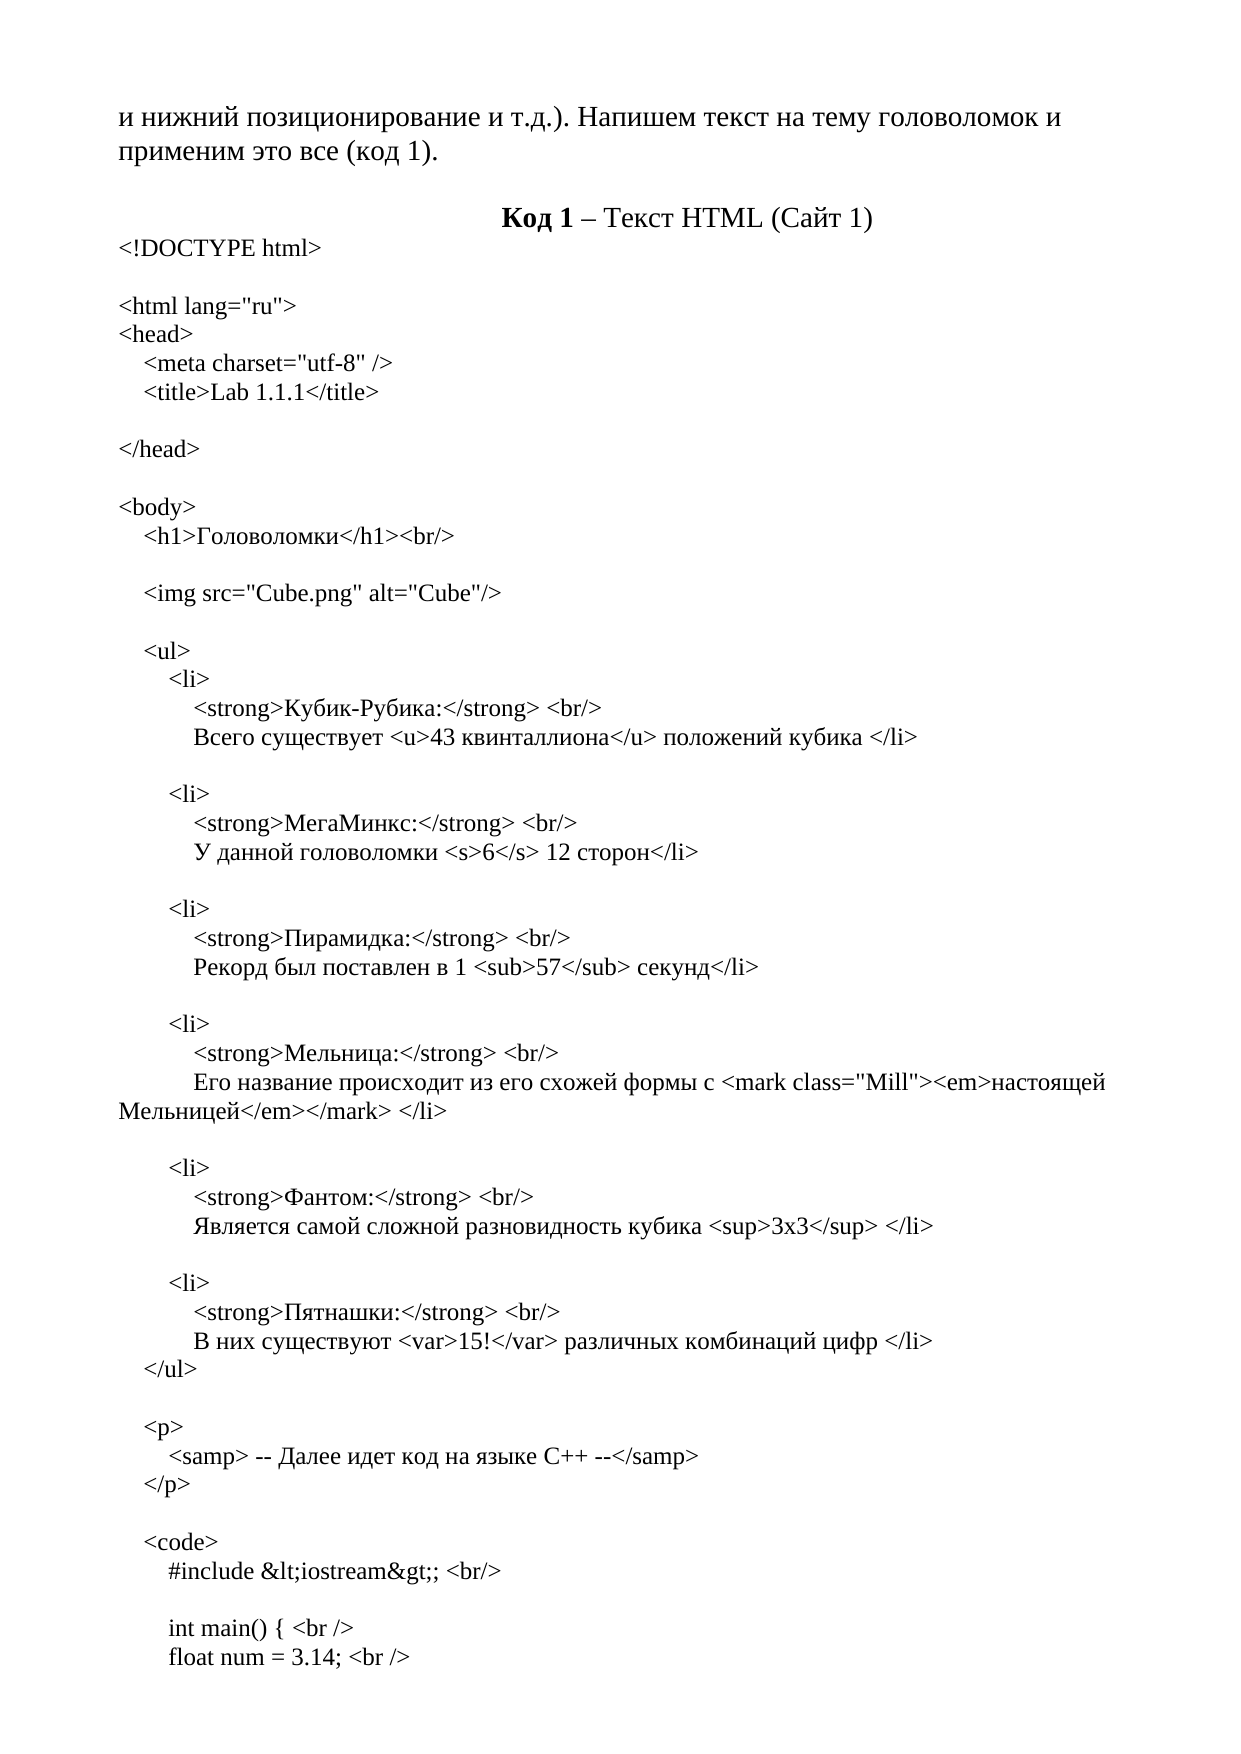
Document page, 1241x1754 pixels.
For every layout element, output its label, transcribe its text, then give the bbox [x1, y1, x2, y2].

text <img src="Cube.png" alt="Cube"/> [118, 578, 1181, 607]
text <strong>МегаМинкс:</strong> <br/> [118, 808, 1181, 837]
text #include &lt;iostream&gt;; <br/> [118, 1556, 1181, 1584]
text <strong>Кубик-Рубика:</strong> <br/> [118, 693, 1181, 722]
text В них существуют <var>15!</var> различных комбинаций цифр </li> [118, 1326, 1181, 1354]
text <!DOCTYPE html> [118, 233, 1181, 262]
text <li> [118, 664, 1181, 693]
text Является самой сложной разновидность кубика <sup>3х3</sup> </li> [118, 1211, 1181, 1239]
text и нижний позиционирование и т.д.). Напишем текст на тему головоломок и применим это все (код 1). [118, 99, 1181, 166]
text <samp> -- Далее идет код на языке C++ --</samp> [118, 1441, 1181, 1469]
text <strong>Пирамидка:</strong> <br/> [118, 923, 1181, 952]
text <li> [118, 1268, 1181, 1297]
text <ul> [118, 636, 1181, 664]
text <body> [118, 492, 1181, 521]
text <li> [118, 894, 1181, 923]
text Рекорд был поставлен в 1 <sub>57</sub> секунд</li> [118, 952, 1181, 981]
text <strong>Мельница:</strong> <br/> [118, 1038, 1181, 1067]
text <li> [118, 779, 1181, 808]
text <html lang="ru"> [118, 291, 1181, 319]
text <h1>Головоломки</h1><br/> [118, 521, 1181, 549]
text <strong>Фантом:</strong> <br/> [118, 1182, 1181, 1211]
text Код 1 – Текст HTML (Сайт 1) [118, 200, 1181, 233]
text </ul> [118, 1354, 1181, 1383]
text <title>Lab 1.1.1</title> [118, 377, 1181, 406]
text <li> [118, 1009, 1181, 1038]
text float num = 3.14; <br /> [118, 1642, 1181, 1671]
text <head> [118, 319, 1181, 348]
text У данной головоломки <s>6</s> 12 сторон</li> [118, 837, 1181, 866]
text <p> [118, 1412, 1181, 1441]
text int main() { <br /> [118, 1613, 1181, 1642]
text <code> [118, 1527, 1181, 1556]
text Всего существует <u>43 квинталлиона</u> положений кубика </li> [118, 722, 1181, 751]
text <strong>Пятнашки:</strong> <br/> [118, 1297, 1181, 1326]
text </head> [118, 434, 1181, 463]
text Его название происходит из его схожей формы с <mark class="Mill"><em>настоящей Мельницей</em></mark> </li> [118, 1067, 1181, 1124]
text <li> [118, 1153, 1181, 1182]
text <meta charset="utf-8" /> [118, 348, 1181, 377]
text </p> [118, 1469, 1181, 1498]
